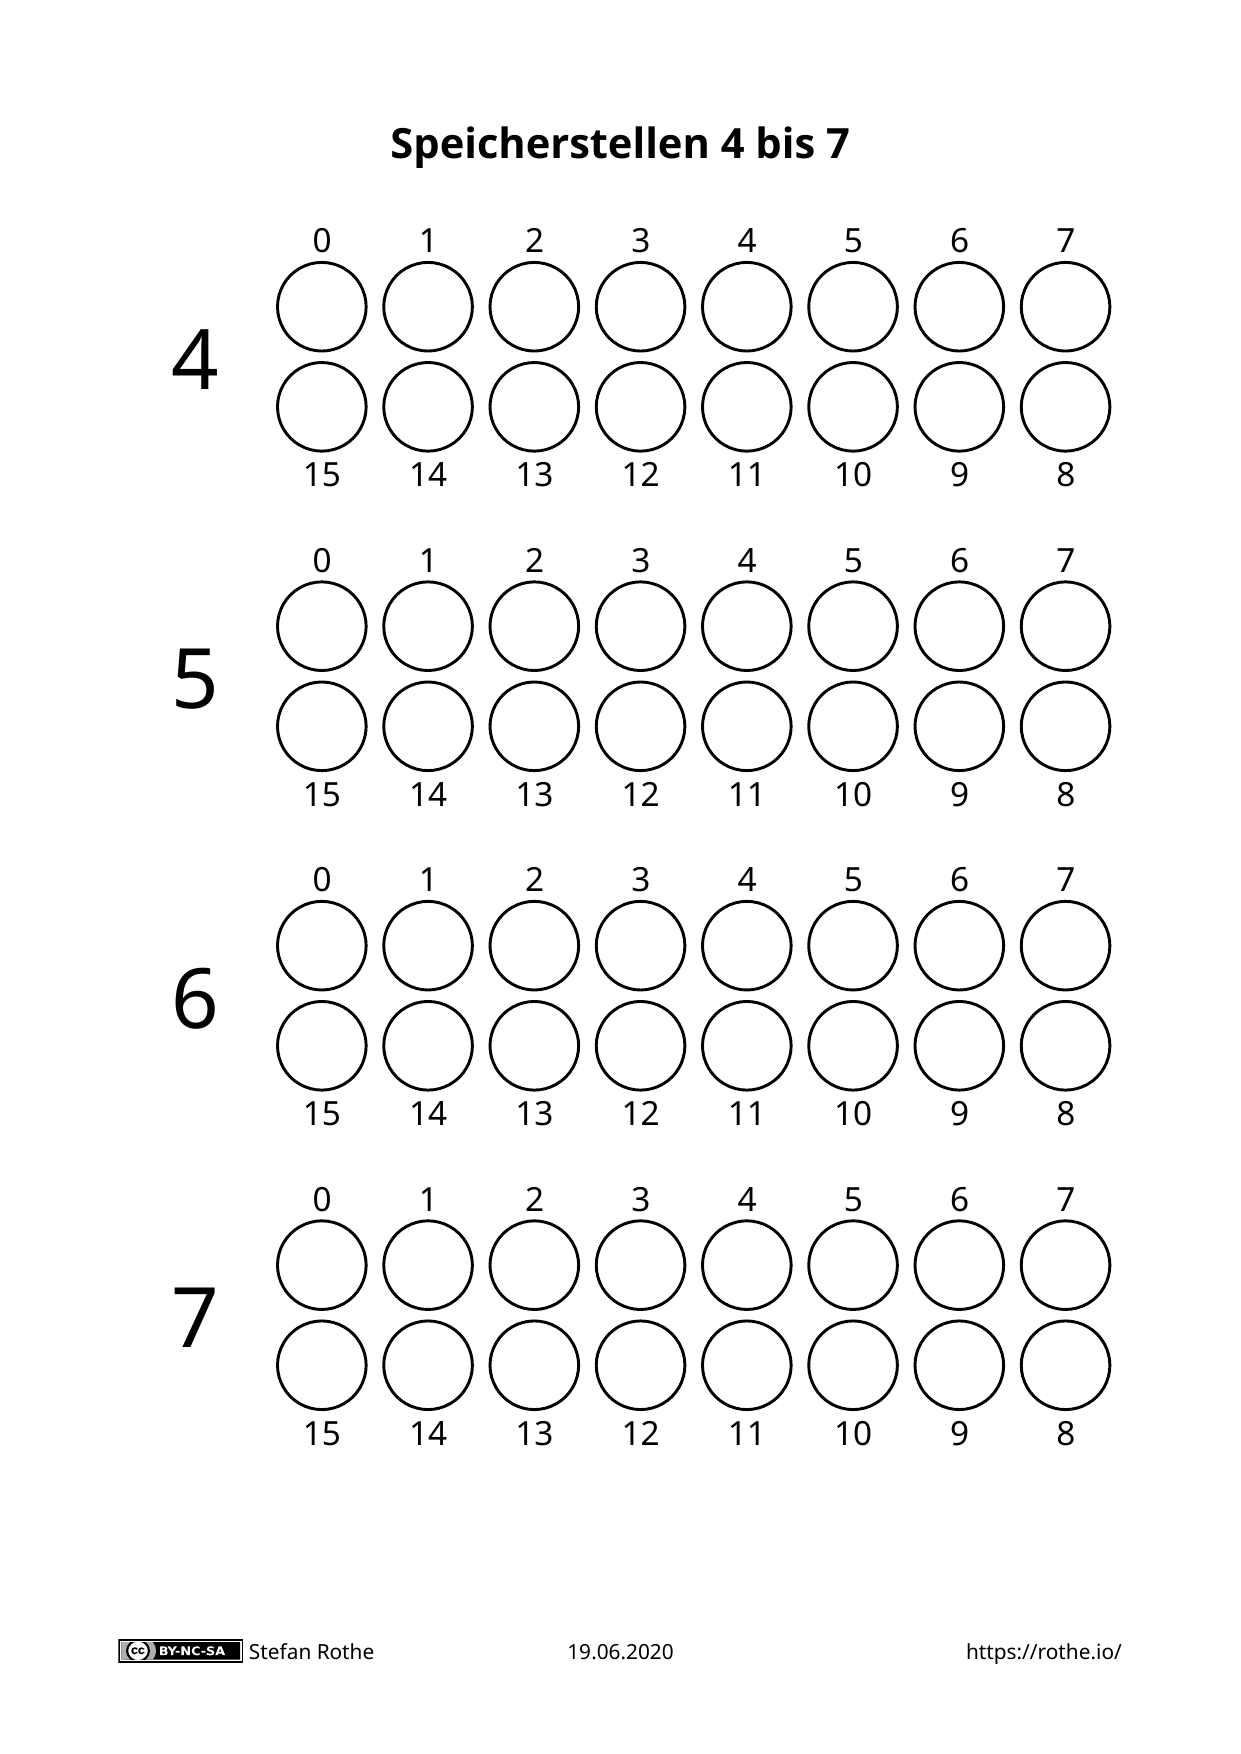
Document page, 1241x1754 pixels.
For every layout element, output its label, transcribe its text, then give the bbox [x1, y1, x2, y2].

table_cell 10 [800, 1315, 906, 1461]
table_header 3 [588, 850, 694, 996]
table_header 4 [694, 1170, 800, 1315]
table_header 6 [906, 211, 1012, 357]
table_header 0 [269, 211, 375, 357]
table_cell 8 [1013, 996, 1119, 1141]
table_header 1 [375, 531, 481, 676]
table_header 3 [588, 531, 694, 676]
table_header 1 [375, 211, 481, 357]
table_header 7 [1013, 531, 1119, 676]
table_cell 14 [375, 357, 481, 502]
table_cell 9 [906, 996, 1012, 1141]
table_cell 15 [269, 676, 375, 822]
table_cell 10 [800, 676, 906, 822]
table_header 4 [694, 850, 800, 996]
table_header 2 [481, 211, 587, 357]
table_cell 8 [1013, 1315, 1119, 1461]
table_cell 12 [588, 996, 694, 1141]
table_cell 14 [375, 676, 481, 822]
table_cell 9 [906, 1315, 1012, 1461]
table_header 1 [375, 850, 481, 996]
table_header 1 [375, 1170, 481, 1315]
table_header 0 [269, 531, 375, 676]
table_header 3 [588, 1170, 694, 1315]
table_header 0 [269, 850, 375, 996]
table_header 4 [694, 211, 800, 357]
table_cell 11 [694, 1315, 800, 1461]
table_header 2 [481, 531, 587, 676]
table_header 4 [121, 211, 269, 502]
table_header 2 [481, 1170, 587, 1315]
table_header 7 [1013, 1170, 1119, 1315]
table_header 5 [800, 1170, 906, 1315]
table_cell 13 [481, 676, 587, 822]
table_header 7 [121, 1170, 269, 1461]
table_cell 11 [694, 676, 800, 822]
table_header 6 [121, 850, 269, 1141]
table_cell 13 [481, 1315, 587, 1461]
table_header 4 [694, 531, 800, 676]
table_header 5 [121, 531, 269, 822]
table_cell 12 [588, 1315, 694, 1461]
table_cell 14 [375, 996, 481, 1141]
table_cell 8 [1013, 357, 1119, 502]
table_header 5 [800, 850, 906, 996]
table_cell 15 [269, 1315, 375, 1461]
table_cell 11 [694, 996, 800, 1141]
table_header 6 [906, 1170, 1012, 1315]
title Speicherstellen 4 bis 7 [118, 113, 1122, 170]
table_cell 10 [800, 357, 906, 502]
table_cell 10 [800, 996, 906, 1141]
table_header 7 [1013, 850, 1119, 996]
table_cell 15 [269, 357, 375, 502]
table_cell 13 [481, 357, 587, 502]
table_cell 14 [375, 1315, 481, 1461]
table_cell 12 [588, 676, 694, 822]
table_header 5 [800, 211, 906, 357]
table_header 3 [588, 211, 694, 357]
table_header 7 [1013, 211, 1119, 357]
table_cell 11 [694, 357, 800, 502]
table_cell 12 [588, 357, 694, 502]
table_header 6 [906, 850, 1012, 996]
table_header 6 [906, 531, 1012, 676]
table_header 5 [800, 531, 906, 676]
table_cell 9 [906, 357, 1012, 502]
table_cell 13 [481, 996, 587, 1141]
table_cell 8 [1013, 676, 1119, 822]
table_cell 9 [906, 676, 1012, 822]
table_header 2 [481, 850, 587, 996]
table_cell 15 [269, 996, 375, 1141]
table_header 0 [269, 1170, 375, 1315]
